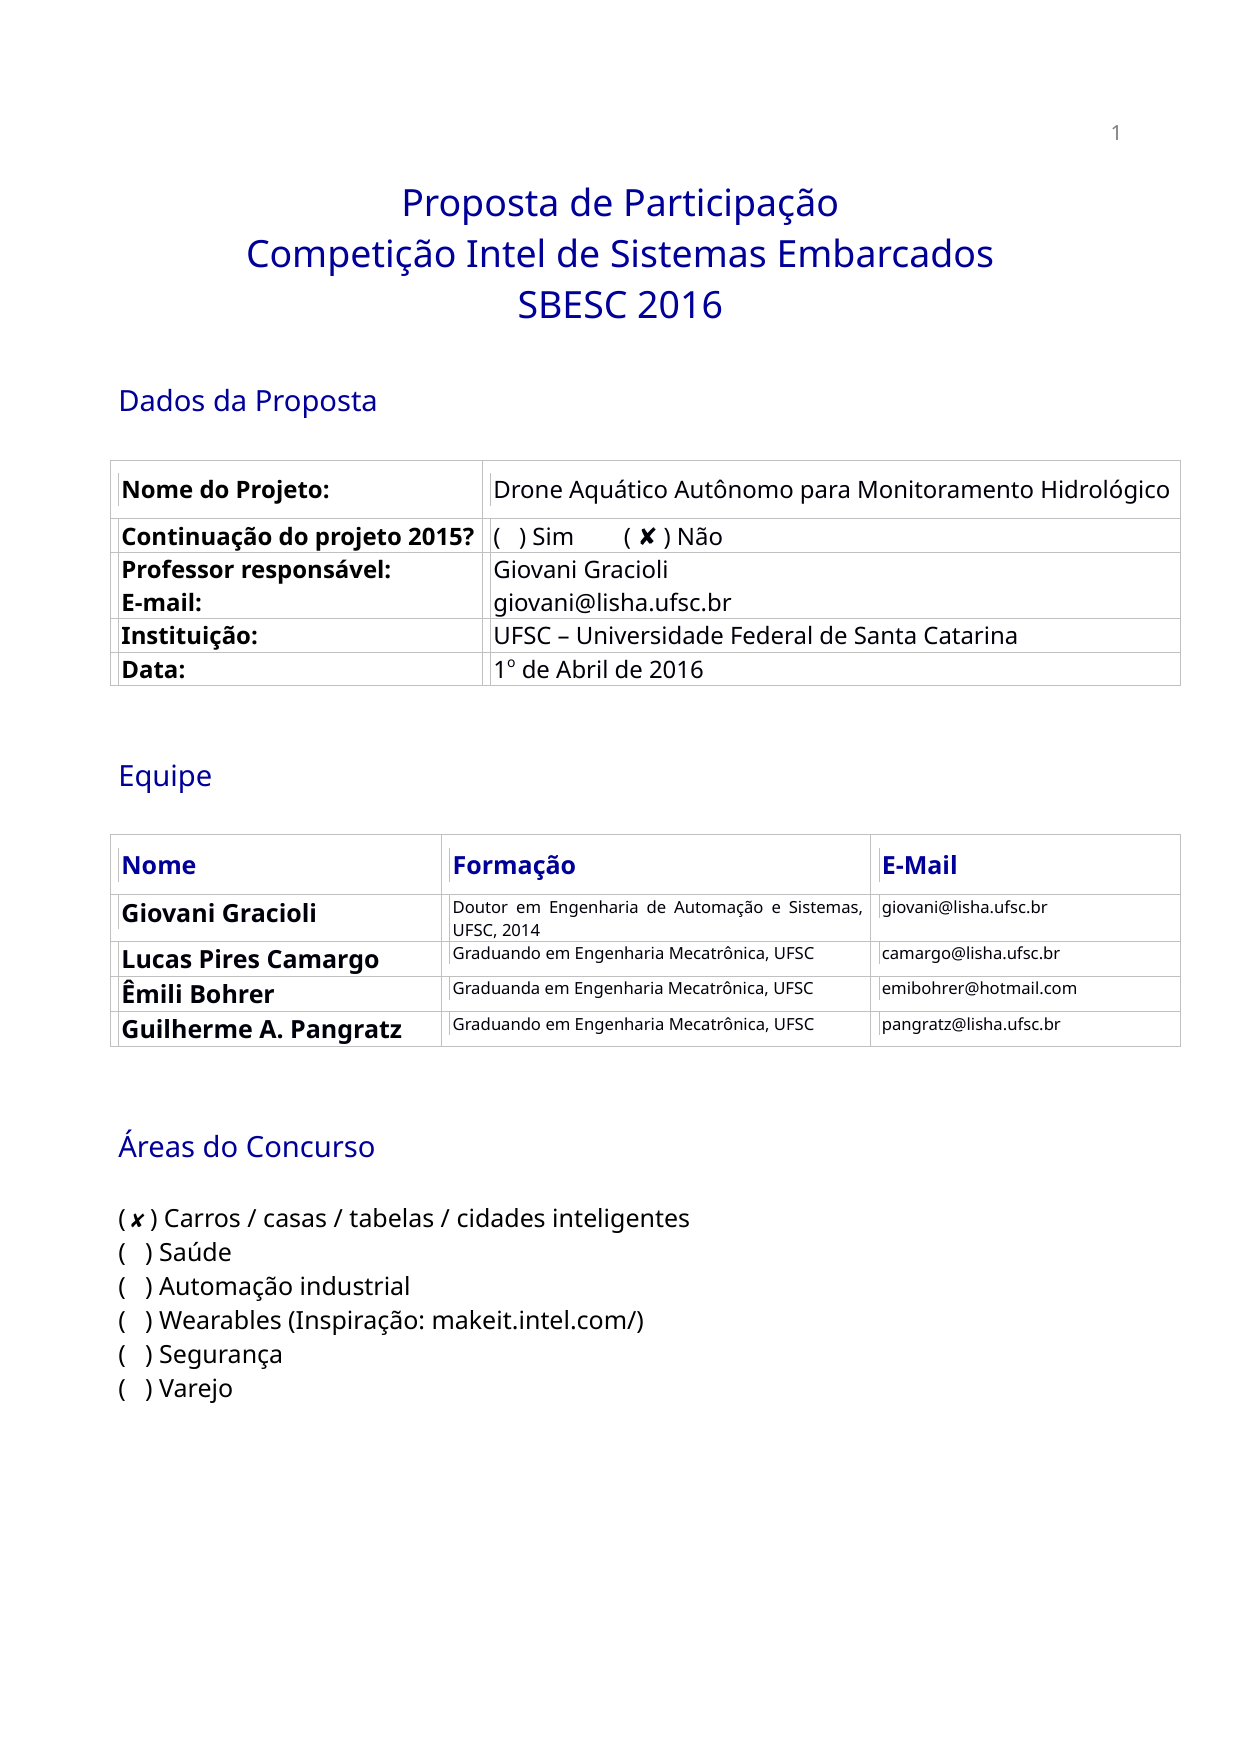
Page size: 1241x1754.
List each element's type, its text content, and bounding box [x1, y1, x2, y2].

text ( ) Automação industrial [118, 1268, 1122, 1302]
table_cell Professor responsável: E-mail: [119, 553, 482, 618]
table_cell pangratz@lisha.ufsc.br [871, 1012, 1180, 1046]
text Áreas do Concurso [118, 1127, 1122, 1166]
text ( ) Varejo [118, 1371, 1122, 1405]
text ( ✘ ) Carros / casas / tabelas / cidades inteligentes [118, 1200, 1122, 1234]
table_cell Continuação do projeto 2015? [119, 519, 482, 552]
table_cell Instituição: [119, 619, 482, 652]
table_cell Giovani Gracioli giovani@lisha.ufsc.br [491, 553, 1180, 618]
table_cell Graduanda em Engenharia Mecatrônica, UFSC [442, 977, 870, 1011]
text Equipe [118, 755, 1122, 794]
table_cell Graduando em Engenharia Mecatrônica, UFSC [442, 1012, 870, 1046]
table_cell [111, 653, 118, 685]
table_cell Doutor em Engenharia de Automação e Sistemas, UFSC, 2014 [450, 895, 870, 941]
table_cell Guilherme A. Pangratz [119, 1012, 441, 1046]
table_cell ( ) Sim ( ✘ ) Não [491, 519, 1180, 552]
table_cell Êmili Bohrer [119, 977, 441, 1011]
table_cell 1o de Abril de 2016 [491, 653, 1180, 685]
table_cell camargo@lisha.ufsc.br [871, 942, 1180, 976]
table_cell Lucas Pires Camargo [119, 942, 441, 976]
table_cell UFSC – Universidade Federal de Santa Catarina [491, 619, 1180, 652]
table_header Drone Aquático Autônomo para Monitoramento Hidrológico [483, 461, 1180, 518]
table_cell Graduando em Engenharia Mecatrônica, UFSC [442, 942, 870, 976]
table_cell giovani@lisha.ufsc.br [871, 895, 1180, 941]
table_cell Data: [119, 653, 482, 685]
table_cell Giovani Gracioli [111, 895, 441, 941]
table_header Nome do Projeto: [111, 461, 482, 518]
table_cell emibohrer@hotmail.com [871, 977, 1180, 1011]
text Dados da Proposta [118, 380, 1122, 420]
text ( ) Saúde [118, 1234, 1122, 1268]
text Competição Intel de Sistemas Embarcados [118, 227, 1122, 278]
table_header Formação [442, 835, 870, 894]
table_header Nome [111, 835, 441, 894]
text SBESC 2016 [118, 278, 1122, 329]
text ( ) Segurança [118, 1337, 1122, 1371]
text Proposta de Participação [118, 176, 1122, 227]
table_header E-Mail [871, 835, 1180, 894]
text ( ) Wearables (Inspiração: makeit.intel.com/) [118, 1302, 1122, 1337]
